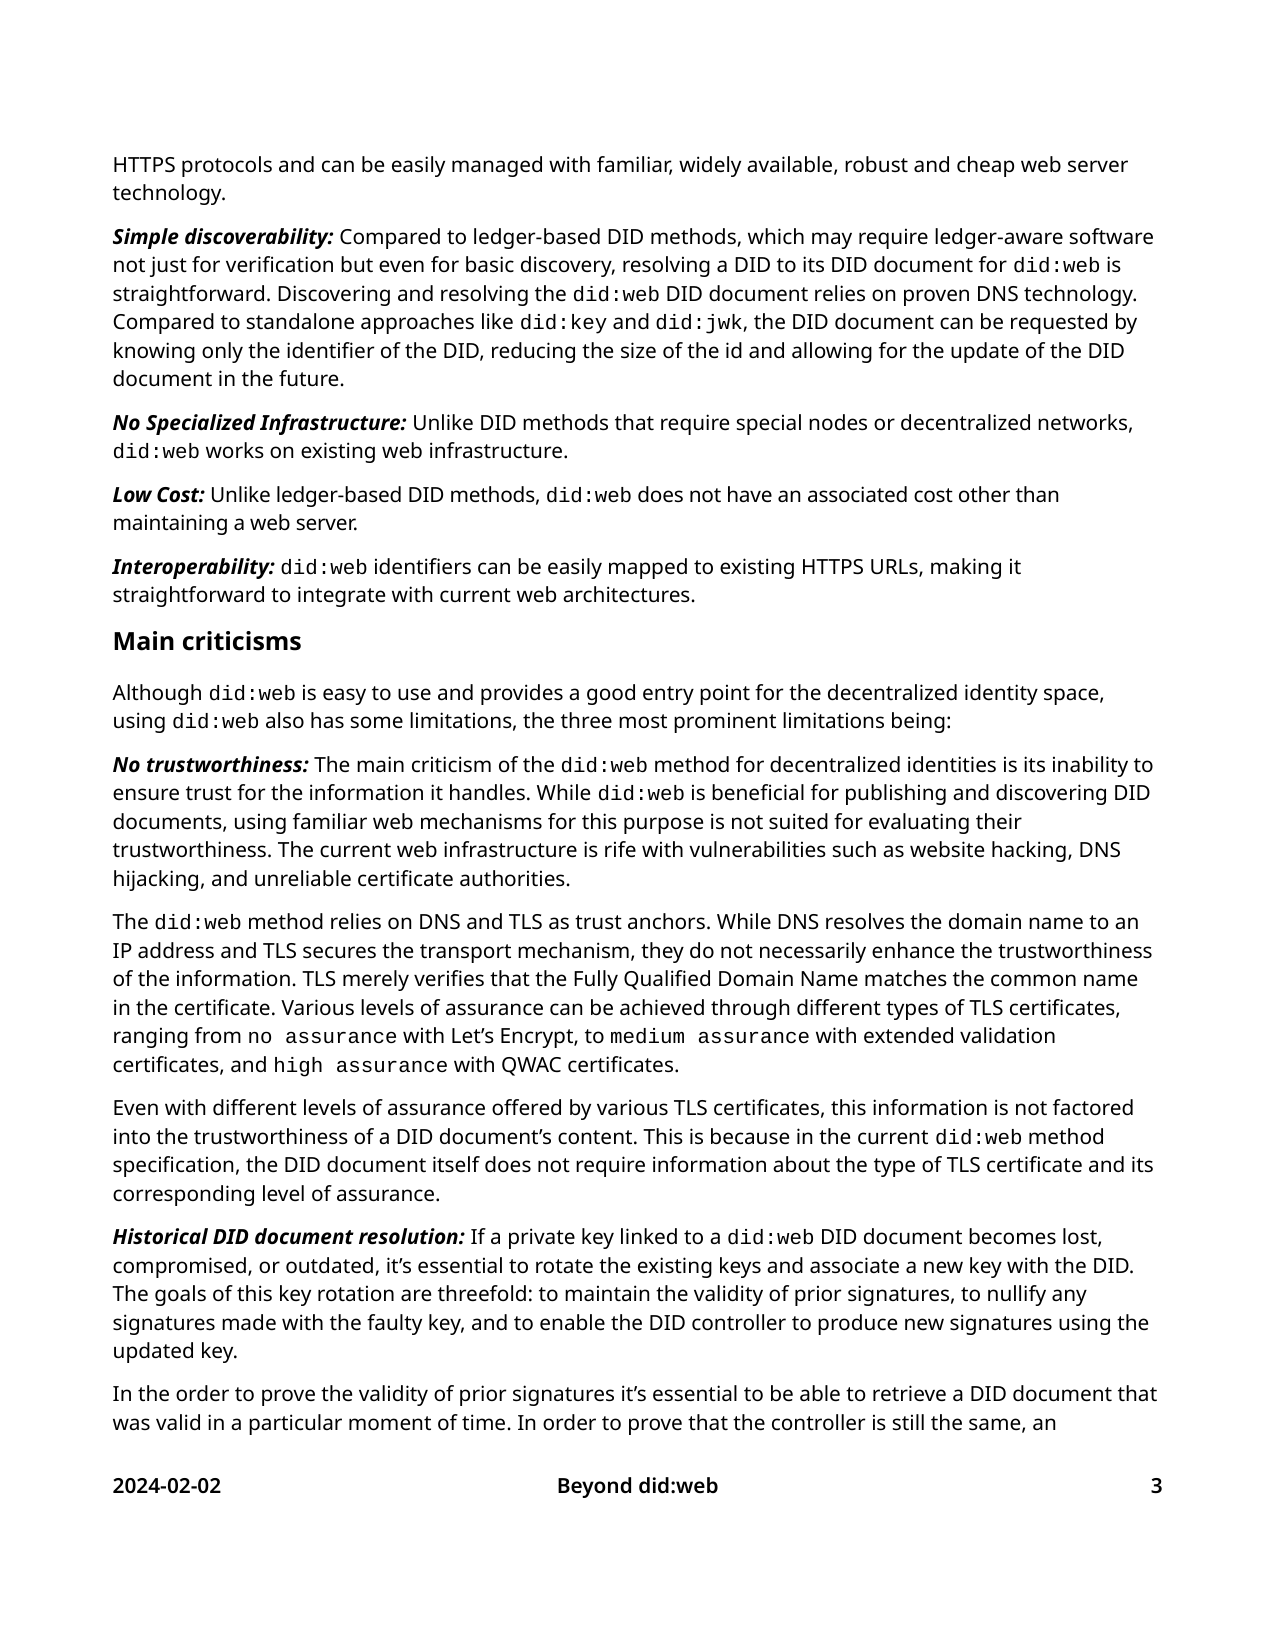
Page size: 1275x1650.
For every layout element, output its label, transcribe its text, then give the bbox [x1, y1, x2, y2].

subtitle Main criticisms [112, 624, 1162, 658]
text HTTPS protocols and can be easily managed with familiar, widely available, robust and cheap web server technology. [112, 150, 1162, 207]
text Simple discoverability: Compared to ledger-based DID methods, which may require ledger-aware software not just for verification but even for basic discovery, resolving a DID to its DID document for did:web is straightforward. Discovering and resolving the did:web DID document relies on proven DNS technology. Compared to standalone approaches like did:key and did:jwk, the DID document can be requested by knowing only the identifier of the DID, reducing the size of the id and allowing for the update of the DID document in the future. [112, 222, 1162, 393]
text Historical DID document resolution: If a private key linked to a did:web DID document becomes lost, compromised, or outdated, it’s essential to rotate the existing keys and associate a new key with the DID. The goals of this key rotation are threefold: to maintain the validity of prior signatures, to nullify any signatures made with the faulty key, and to enable the DID controller to produce new signatures using the updated key. [112, 1222, 1162, 1364]
text Even with different levels of assurance offered by various TLS certificates, this information is not factored into the trustworthiness of a DID document’s content. This is because in the current did:web method specification, the DID document itself does not require information about the type of TLS certificate and its corresponding level of assurance. [112, 1093, 1162, 1207]
text Low Cost: Unlike ledger-based DID methods, did:web does not have an associated cost other than maintaining a web server. [112, 480, 1162, 537]
text Although did:web is easy to use and provides a good entry point for the decentralized identity space, using did:web also has some limitations, the three most prominent limitations being: [112, 678, 1162, 735]
text In the order to prove the validity of prior signatures it’s essential to be able to retrieve a DID document that was valid in a particular moment of time. In order to prove that the controller is still the same, an [112, 1379, 1162, 1436]
text Interoperability: did:web identifiers can be easily mapped to existing HTTPS URLs, making it straightforward to integrate with current web architectures. [112, 552, 1162, 609]
text The did:web method relies on DNS and TLS as trust anchors. While DNS resolves the domain name to an IP address and TLS secures the transport mechanism, they do not necessarily enhance the trustworthiness of the information. TLS merely verifies that the Fully Qualified Domain Name matches the common name in the certificate. Various levels of assurance can be achieved through different types of TLS certificates, ranging from no assurance with Let’s Encrypt, to medium assurance with extended validation certificates, and high assurance with QWAC certificates. [112, 907, 1162, 1078]
text No Specialized Infrastructure: Unlike DID methods that require special nodes or decentralized networks, did:web works on existing web infrastructure. [112, 408, 1162, 465]
text No trustworthiness: The main criticism of the did:web method for decentralized identities is its inability to ensure trust for the information it handles. While did:web is beneficial for publishing and discovering DID documents, using familiar web mechanisms for this purpose is not suited for evaluating their trustworthiness. The current web infrastructure is rife with vulnerabilities such as website hacking, DNS hijacking, and unreliable certificate authorities. [112, 750, 1162, 892]
